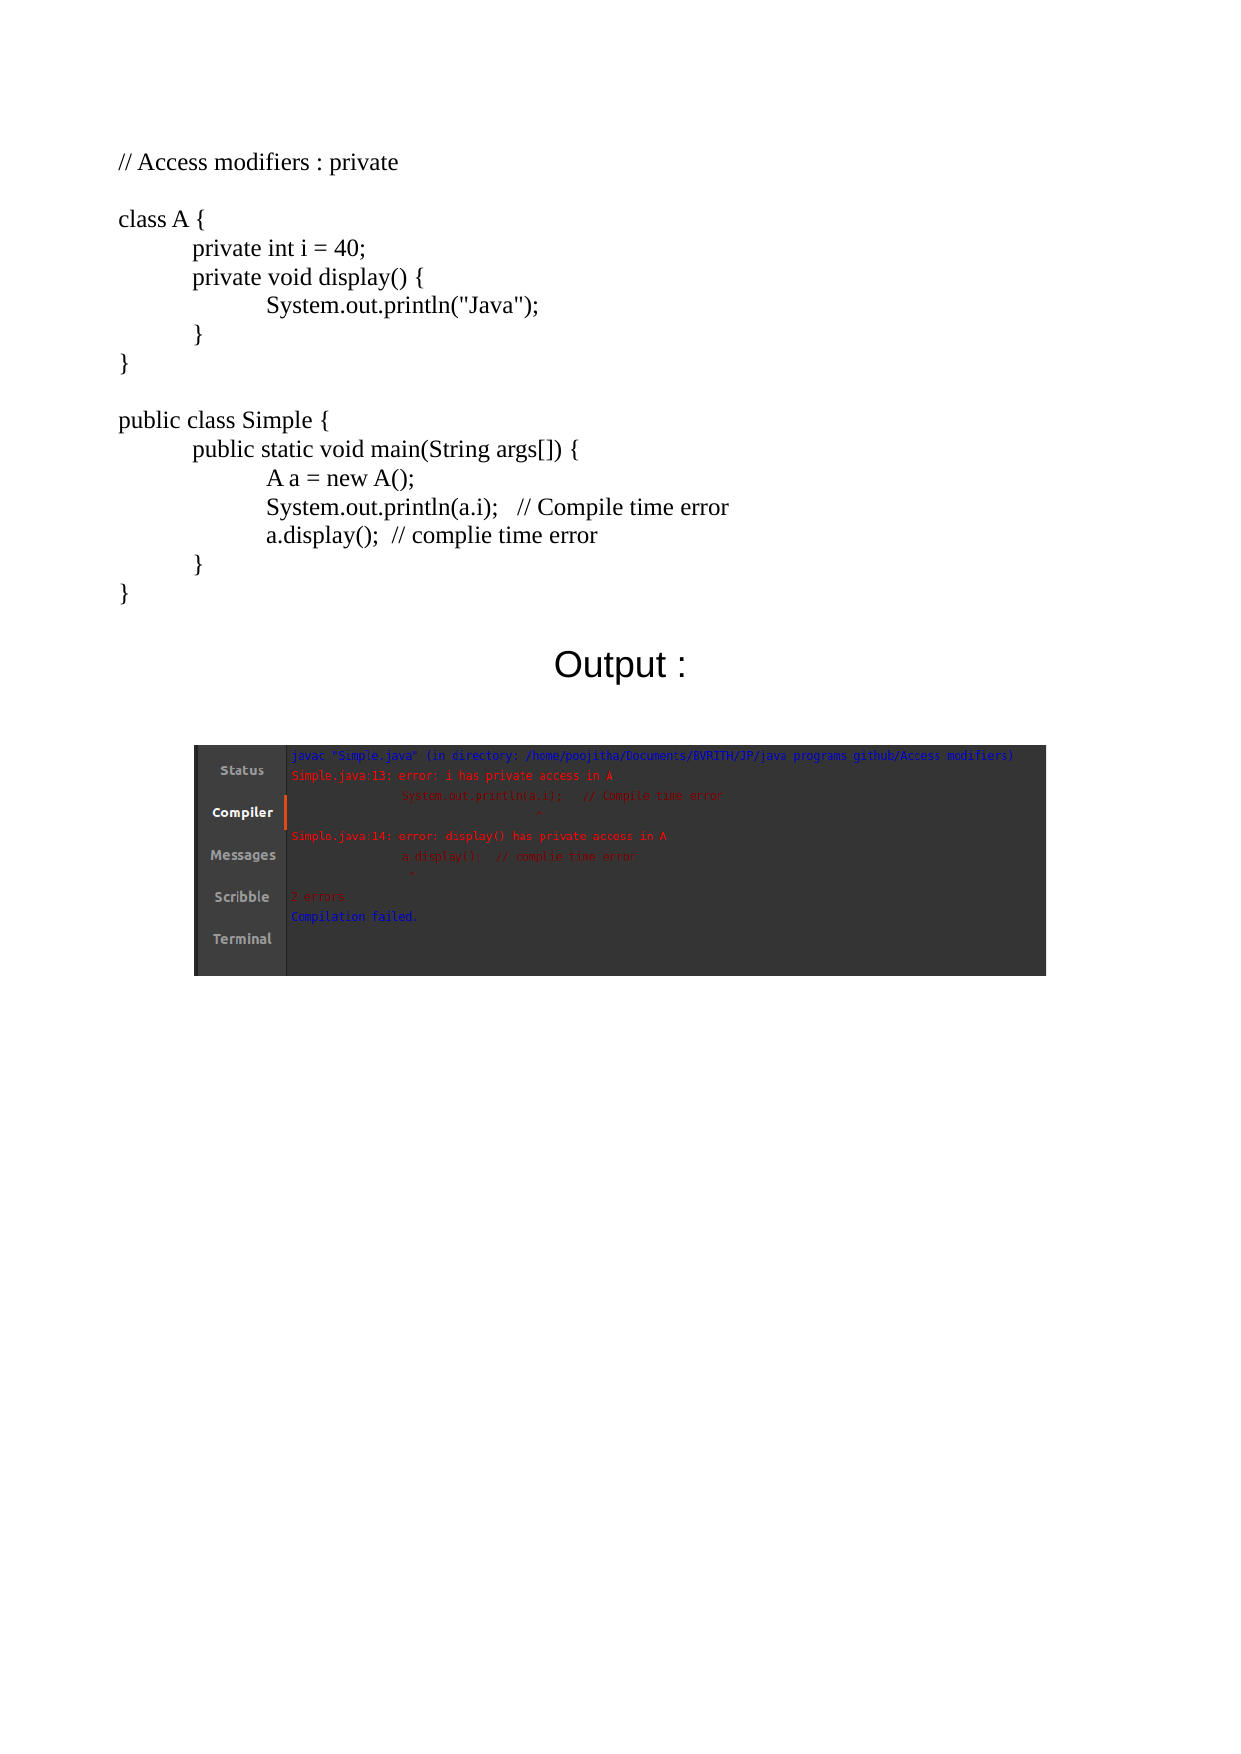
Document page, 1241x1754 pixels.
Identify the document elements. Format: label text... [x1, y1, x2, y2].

text System.out.println("Java"); [118, 291, 1122, 319]
text class A { [118, 204, 1122, 233]
text } [118, 549, 1122, 578]
text public static void main(String args[]) { [118, 434, 1122, 463]
text } [118, 578, 1122, 607]
text System.out.println(a.i); // Compile time error [118, 492, 1122, 521]
text } [118, 319, 1122, 348]
text a.display(); // complie time error [118, 521, 1122, 549]
text } [118, 348, 1122, 377]
text public class Simple { [118, 406, 1122, 434]
subtitle Output : [118, 642, 1122, 685]
text // Access modifiers : private [118, 147, 1122, 176]
text private void display() { [118, 262, 1122, 291]
picture [194, 745, 1047, 976]
text private int i = 40; [118, 233, 1122, 262]
text A a = new A(); [118, 463, 1122, 492]
